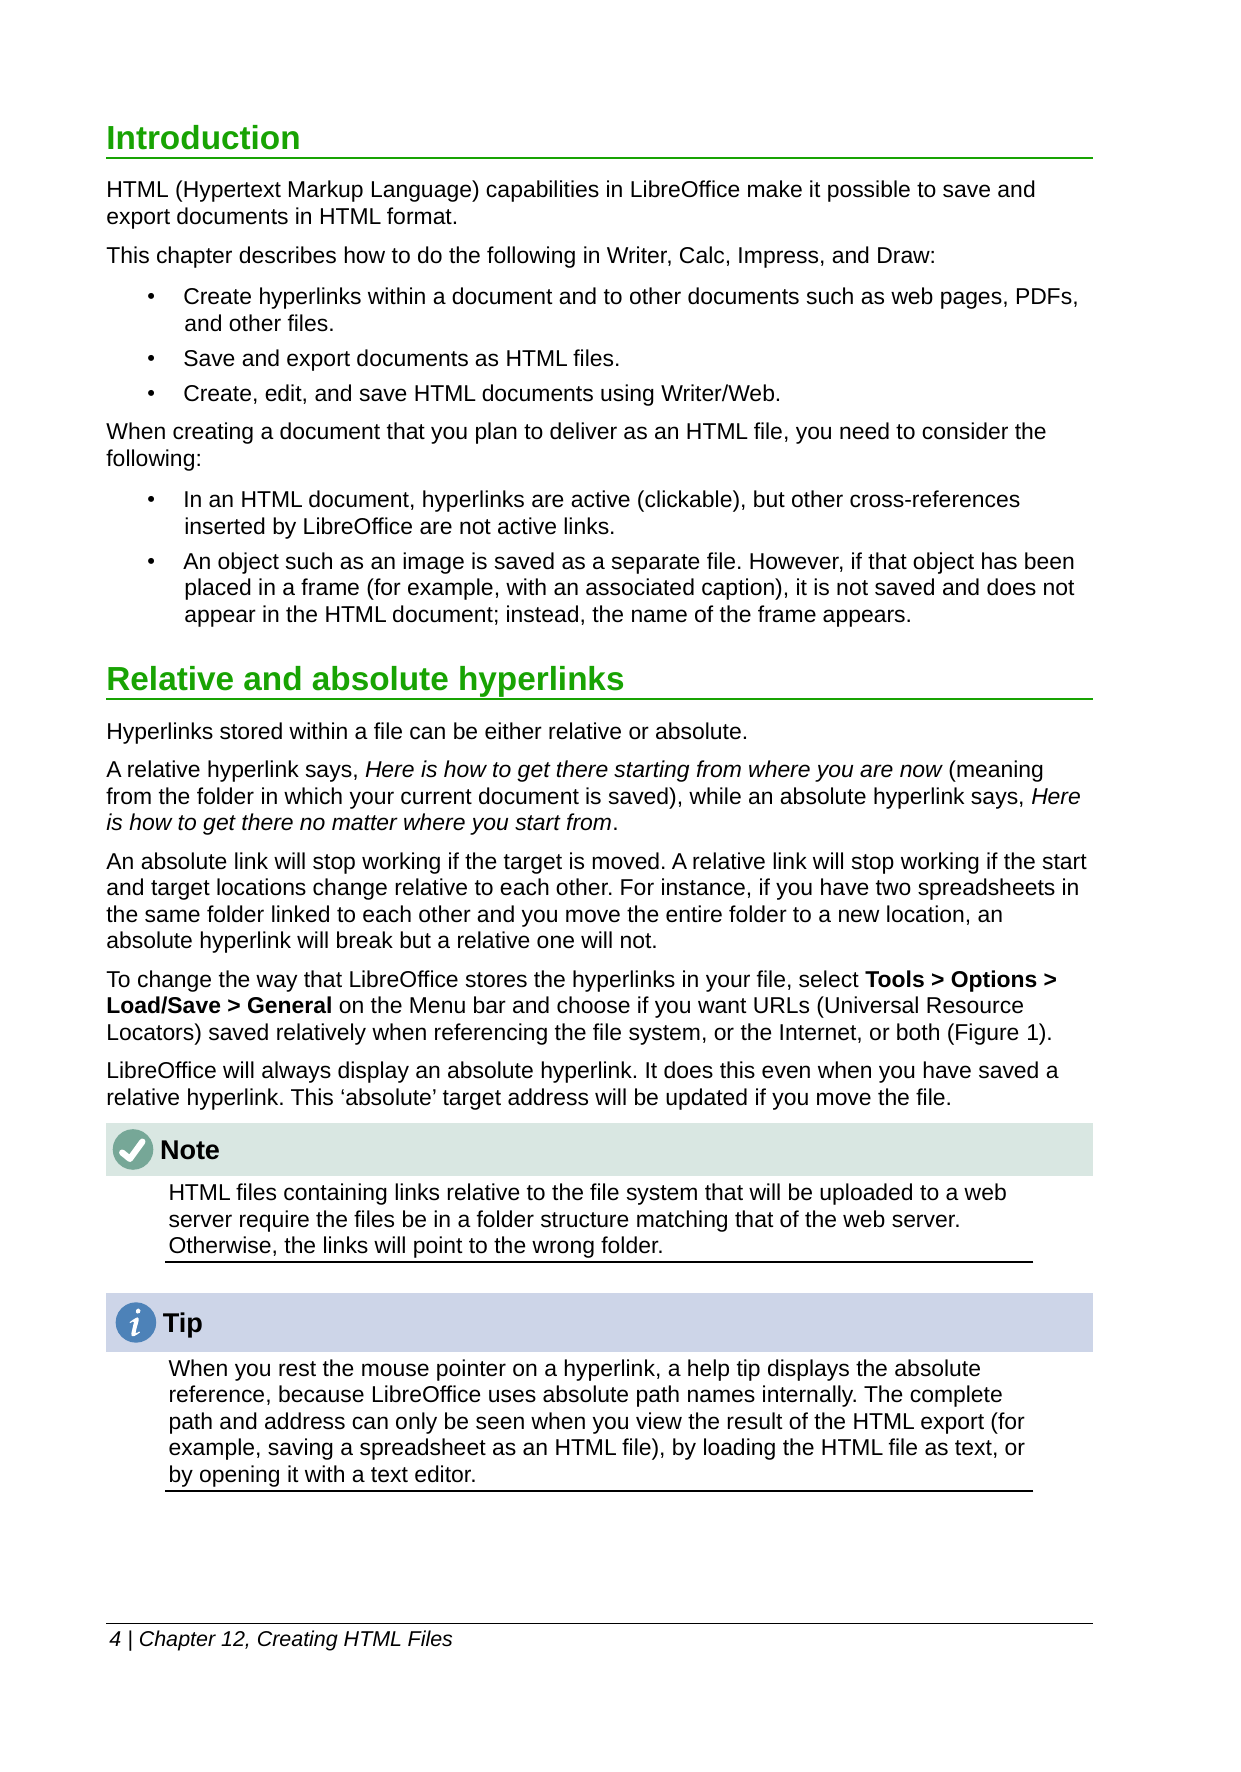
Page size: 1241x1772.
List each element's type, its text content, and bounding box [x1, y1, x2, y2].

text HTML files containing links relative to the file system that will be uploaded to a web server require the files be in a folder structure matching that of the web server. Otherwise, the links will point to the wrong folder. [165, 1176, 1033, 1261]
list Create, edit, and save HTML documents using Writer/Web. [144, 377, 1093, 409]
list This chapter describes how to do the following in Writer, Calc, Impress, and Draw: [106, 242, 1093, 268]
text LibreOffice will always display an absolute hyperlink. It does this even when you have saved a relative hyperlink. This ‘absolute’ target address will be updated if you move the file. [106, 1057, 1093, 1110]
text To change the way that LibreOffice stores the hyperlinks in your file, select Tools > Options > Load/Save > General on the Menu bar and choose if you want URLs (Universal Resource Locators) saved relatively when referencing the file system, or the Internet, or both (Figure 1). [106, 966, 1093, 1045]
subtitle Relative and absolute hyperlinks [106, 659, 1093, 698]
list Create hyperlinks within a document and to other documents such as web pages, PDFs, and other files. [144, 280, 1093, 336]
text When you rest the mouse pointer on a hyperlink, a help tip displays the absolute reference, because LibreOffice uses absolute path names internally. The complete path and address can only be seen when you view the result of the HTML export (for example, saving a spreadsheet as an HTML file), by loading the HTML file as text, or by opening it with a text editor. [165, 1352, 1033, 1490]
list Save and export documents as HTML files. [144, 342, 1093, 371]
subtitle Note [106, 1123, 1093, 1176]
text A relative hyperlink says, Here is how to get there starting from where you are now (meaning from the folder in which your current document is saved), while an absolute hyperlink says, Here is how to get there no matter where you start from. [106, 756, 1093, 836]
list In an HTML document, hyperlinks are active (clickable), but other cross-references inserted by LibreOffice are not active links. [144, 483, 1093, 539]
list When creating a document that you plan to deliver as an HTML file, you need to consider the following: [106, 418, 1093, 471]
text Hyperlinks stored within a file can be either relative or absolute. [106, 718, 1093, 744]
subtitle Tip [106, 1293, 1093, 1352]
list An object such as an image is saved as a separate file. However, if that object has been placed in a frame (for example, with an associated caption), it is not saved and does not appear in the HTML document; instead, the name of the frame appears. [144, 545, 1093, 630]
text An absolute link will stop working if the target is moved. A relative link will stop working if the start and target locations change relative to each other. For instance, if you have two spreadsheets in the same folder linked to each other and you move the entire folder to a new location, an absolute hyperlink will break but a relative one will not. [106, 848, 1093, 953]
text HTML (Hypertext Markup Language) capabilities in LibreOffice make it possible to save and export documents in HTML format. [106, 176, 1093, 229]
subtitle Introduction [106, 118, 1093, 157]
